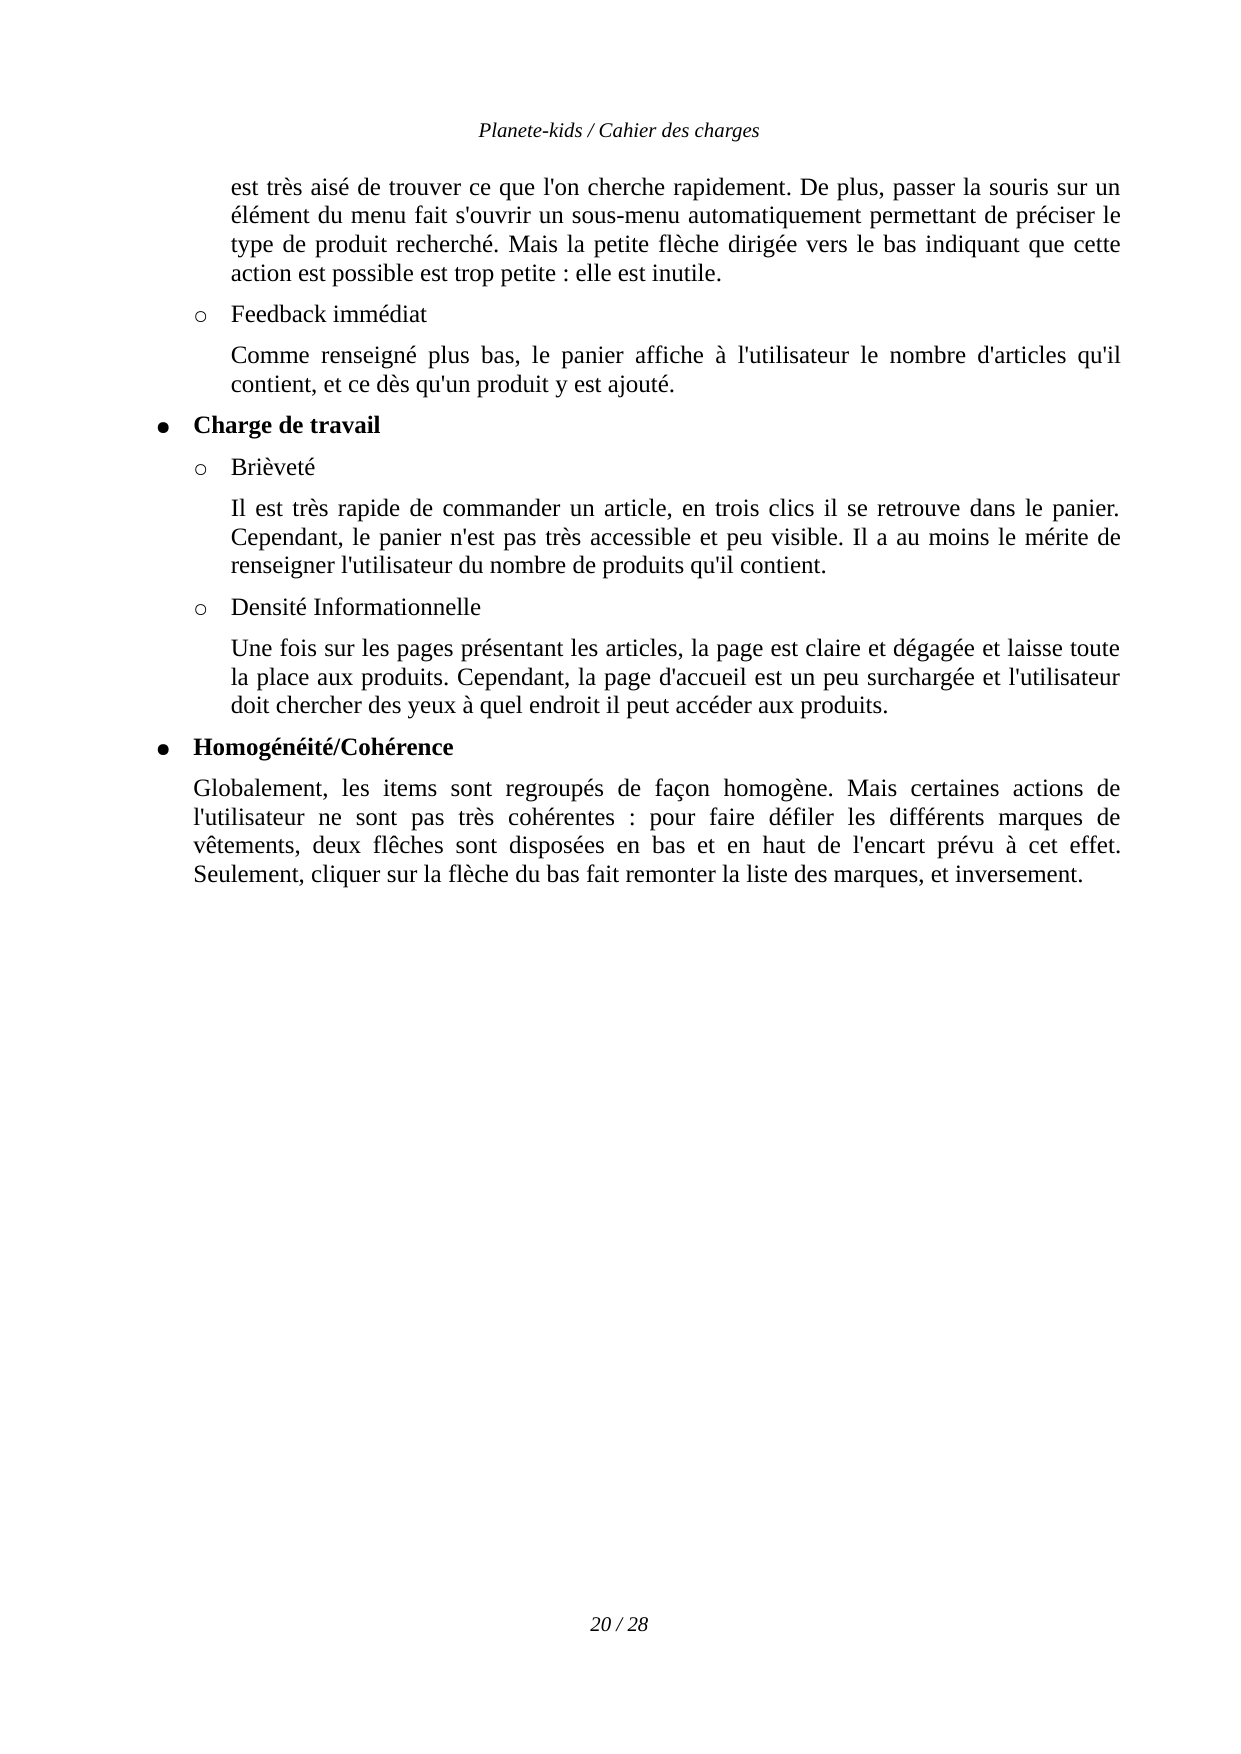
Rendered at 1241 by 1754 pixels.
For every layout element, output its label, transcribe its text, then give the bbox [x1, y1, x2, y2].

list Homogénéité/Cohérence [156, 732, 1122, 760]
list Globalement, les items sont regroupés de façon homogène. Mais certaines actions de l'utilisateur ne sont pas très cohérentes : pour faire défiler les différents marques de vêtements, deux flêches sont disposées en bas et en haut de l'encart prévu à cet effet. Seulement, cliquer sur la flèche du bas fait remonter la liste des marques, et inversement. [156, 773, 1122, 888]
list Une fois sur les pages présentant les articles, la page est claire et dégagée et laisse toute la place aux produits. Cependant, la page d'accueil est un peu surchargée et l'utilisateur doit chercher des yeux à quel endroit il peut accéder aux produits. [193, 633, 1122, 719]
list Comme renseigné plus bas, le panier affiche à l'utilisateur le nombre d'articles qu'il contient, et ce dès qu'un produit y est ajouté. [193, 340, 1122, 398]
list est très aisé de trouver ce que l'on cherche rapidement. De plus, passer la souris sur un élément du menu fait s'ouvrir un sous-menu automatiquement permettant de préciser le type de produit recherché. Mais la petite flèche dirigée vers le bas indiquant que cette action est possible est trop petite : elle est inutile. [193, 172, 1122, 287]
list Charge de travail [156, 410, 1122, 439]
list Brièveté [193, 452, 1122, 480]
list Feedback immédiat [193, 299, 1122, 328]
list Densité Informationnelle [193, 592, 1122, 620]
list Il est très rapide de commander un article, en trois clics il se retrouve dans le panier. Cependant, le panier n'est pas très accessible et peu visible. Il a au moins le mérite de renseigner l'utilisateur du nombre de produits qu'il contient. [193, 493, 1122, 579]
